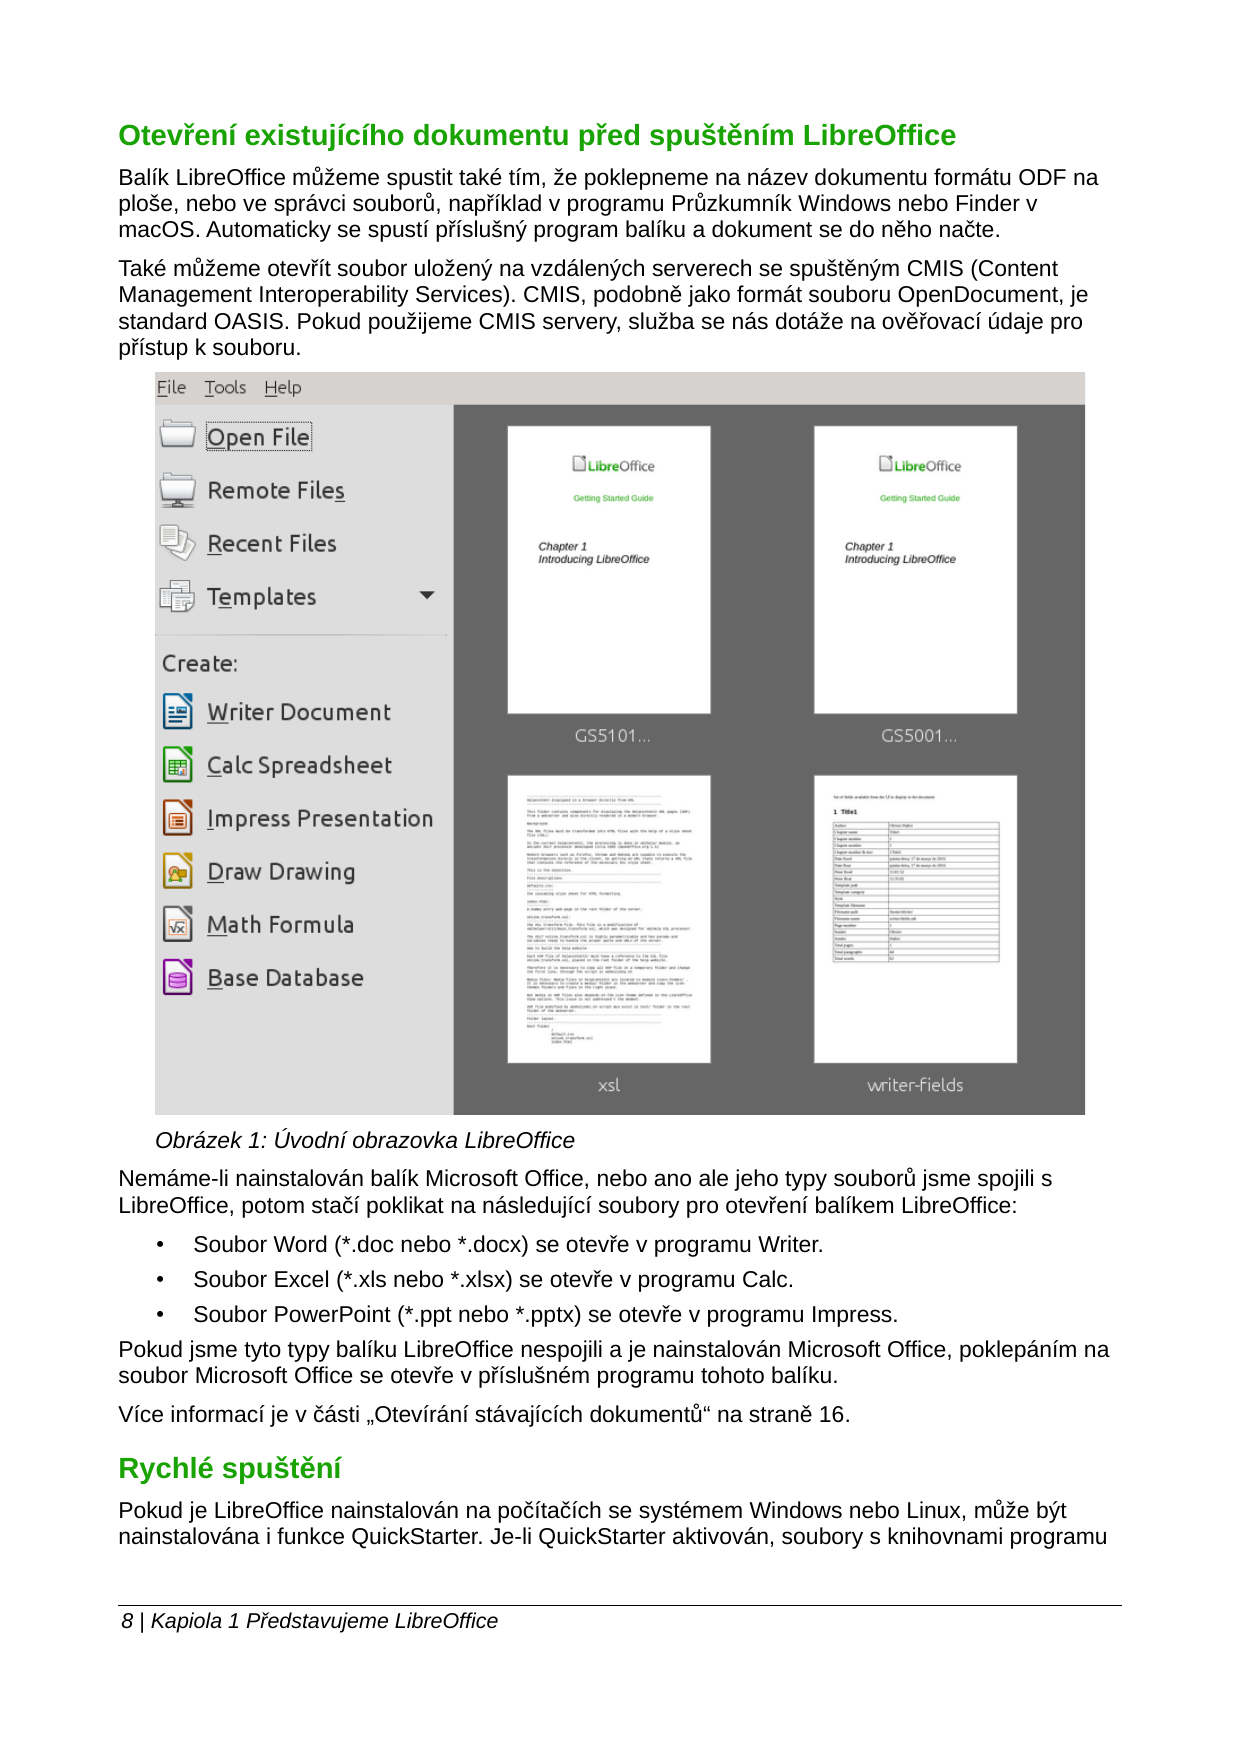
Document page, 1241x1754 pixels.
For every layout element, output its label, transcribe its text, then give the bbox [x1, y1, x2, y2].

subtitle Rychlé spuštění [118, 1451, 1122, 1485]
text Také můžeme otevřít soubor uložený na vzdálených serverech se spuštěným CMIS (Content Management Interoperability Services). CMIS, podobně jako formát souboru OpenDocument, je standard OASIS. Pokud použijeme CMIS servery, služba se nás dotáže na ověřovací údaje pro přístup k souboru. [118, 255, 1122, 360]
list Soubor PowerPoint (*.ppt nebo *.pptx) se otevře v programu Impress. [156, 1301, 1122, 1327]
picture [155, 372, 1086, 1115]
text Pokud je LibreOffice nainstalován na počítačích se systémem Windows nebo Linux, může být nainstalována i funkce QuickStarter. Je-li QuickStarter aktivován, soubory s knihovnami programu [118, 1497, 1122, 1549]
text Pokud jsme tyto typy balíku LibreOffice nespojili a je nainstalován Microsoft Office, poklepáním na soubor Microsoft Office se otevře v příslušném programu tohoto balíku. [118, 1336, 1122, 1389]
text Obrázek 1: Úvodní obrazovka LibreOffice [155, 1127, 1085, 1153]
text Balík LibreOffice můžeme spustit také tím, že poklepneme na název dokumentu formátu ODF na ploše, nebo ve správci souborů, například v programu Průzkumník Windows nebo Finder v macOS. Automaticky se spustí příslušný program balíku a dokument se do něho načte. [118, 163, 1122, 242]
text Nemáme-li nainstalován balík Microsoft Office, nebo ano ale jeho typy souborů jsme spojili s LibreOffice, potom stačí poklikat na následující soubory pro otevření balíkem LibreOffice: [118, 1165, 1122, 1218]
list Soubor Word (*.doc nebo *.docx) se otevře v programu Writer. [156, 1231, 1122, 1257]
subtitle Otevření existujícího dokumentu před spuštěním LibreOffice [118, 118, 1122, 152]
list Soubor Excel (*.xls nebo *.xlsx) se otevře v programu Calc. [156, 1266, 1122, 1292]
text Více informací je v části „ Otevření existujícího dokumentu “ na straně 16. [118, 1401, 1122, 1428]
